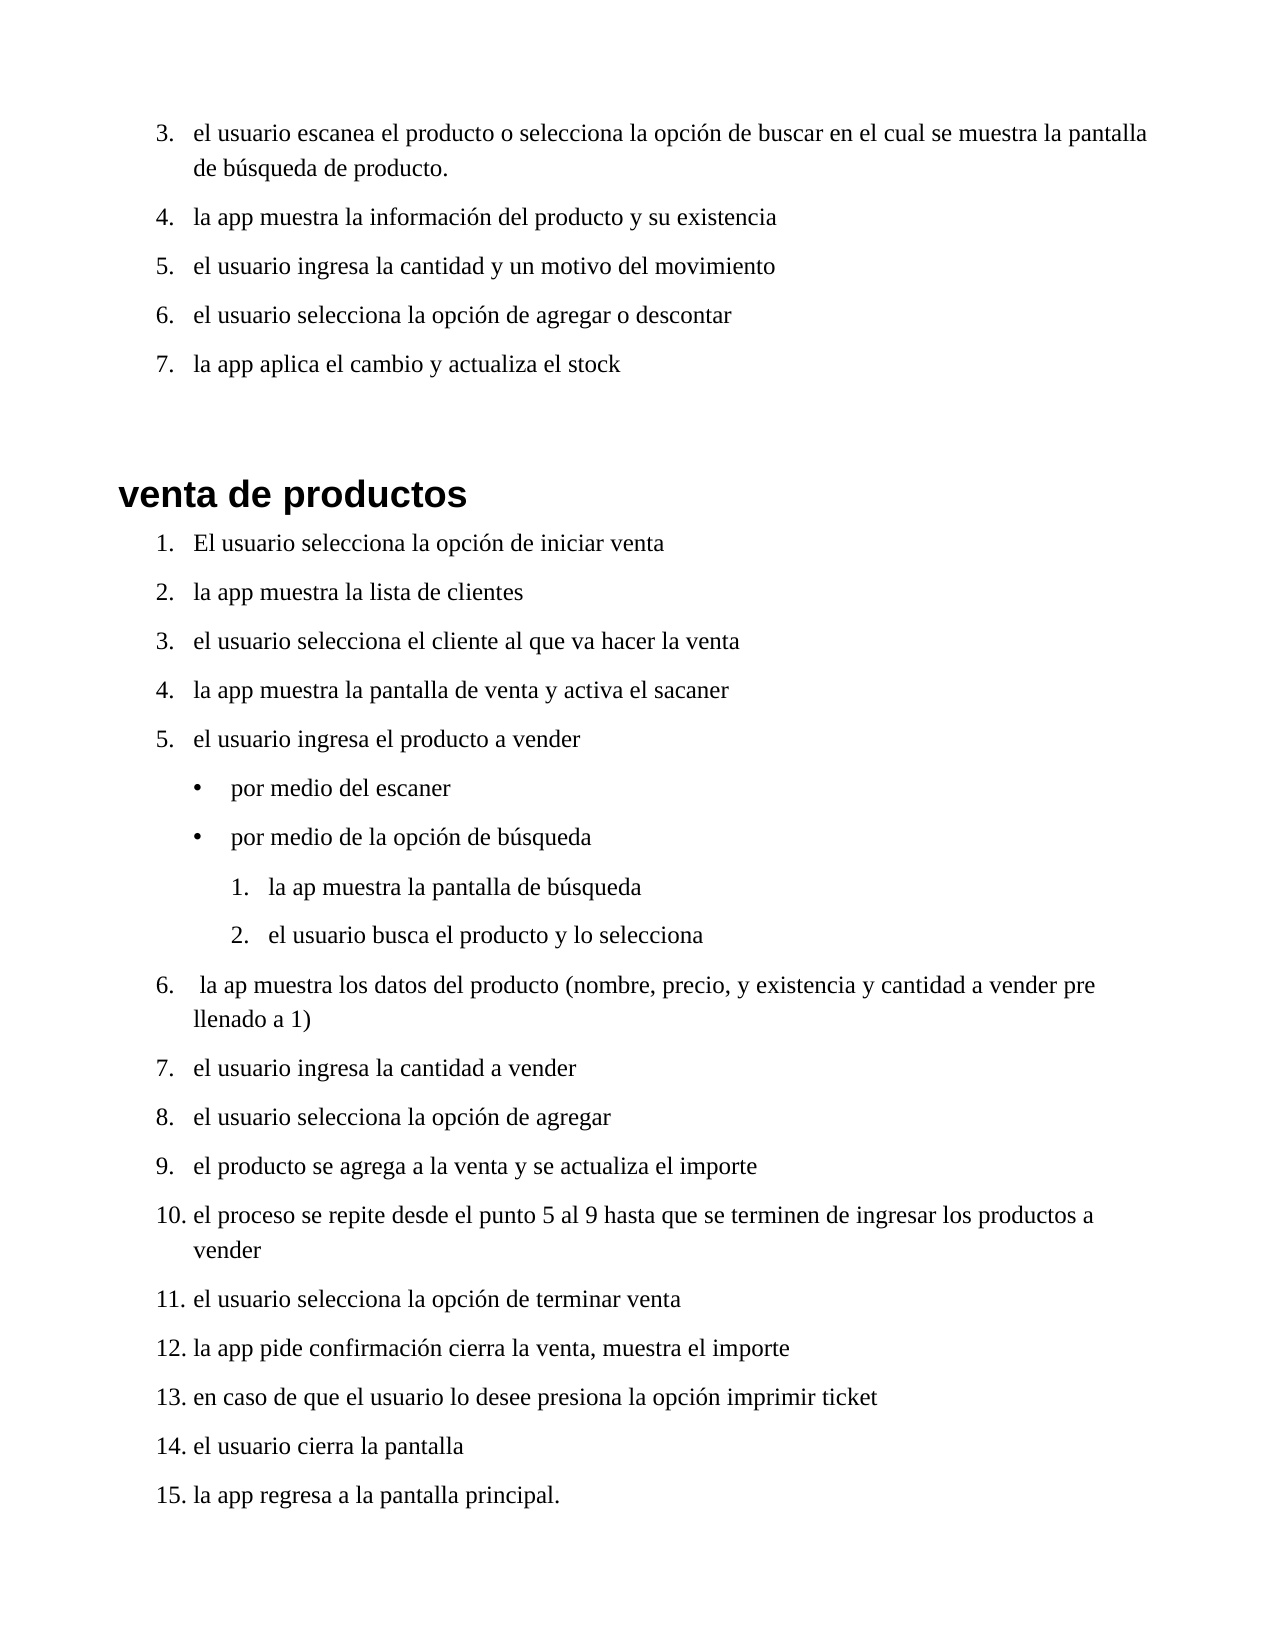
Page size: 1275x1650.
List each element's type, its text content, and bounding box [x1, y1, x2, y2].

subtitle venta de productos [118, 472, 1157, 516]
list la app muestra la lista de clientes [156, 577, 1157, 606]
list en caso de que el usuario lo desee presiona la opción imprimir ticket [156, 1382, 1157, 1411]
list el usuario selecciona el cliente al que va hacer la venta [156, 626, 1157, 655]
list la app muestra la información del producto y su existencia [156, 202, 1157, 230]
list la app muestra la pantalla de venta y activa el sacaner [156, 675, 1157, 704]
list la ap muestra los datos del producto (nombre, precio, y existencia y cantidad a vender pre llenado a 1) [156, 970, 1157, 1033]
list el usuario ingresa el producto a vender [156, 724, 1157, 753]
list el proceso se repite desde el punto 5 al 9 hasta que se terminen de ingresar los productos a vender [156, 1200, 1157, 1264]
list el producto se agrega a la venta y se actualiza el importe [156, 1151, 1157, 1180]
list por medio de la opción de búsqueda [193, 822, 1157, 851]
list el usuario selecciona la opción de agregar o descontar [156, 300, 1157, 328]
list por medio del escaner [193, 773, 1157, 802]
list el usuario selecciona la opción de agregar [156, 1102, 1157, 1131]
list el usuario busca el producto y lo selecciona [231, 921, 1157, 949]
list la ap muestra la pantalla de búsqueda [231, 872, 1157, 900]
list la app pide confirmación cierra la venta, muestra el importe [156, 1333, 1157, 1362]
list el usuario cierra la pantalla [156, 1431, 1157, 1460]
list la app regresa a la pantalla principal. [156, 1480, 1157, 1509]
list El usuario selecciona la opción de iniciar venta [156, 528, 1157, 557]
list el usuario selecciona la opción de terminar venta [156, 1284, 1157, 1313]
list el usuario ingresa la cantidad a vender [156, 1053, 1157, 1082]
list el usuario escanea el producto o selecciona la opción de buscar en el cual se muestra la pantalla de búsqueda de producto. [156, 118, 1157, 181]
list el usuario ingresa la cantidad y un motivo del movimiento [156, 251, 1157, 279]
list la app aplica el cambio y actualiza el stock [156, 349, 1157, 378]
